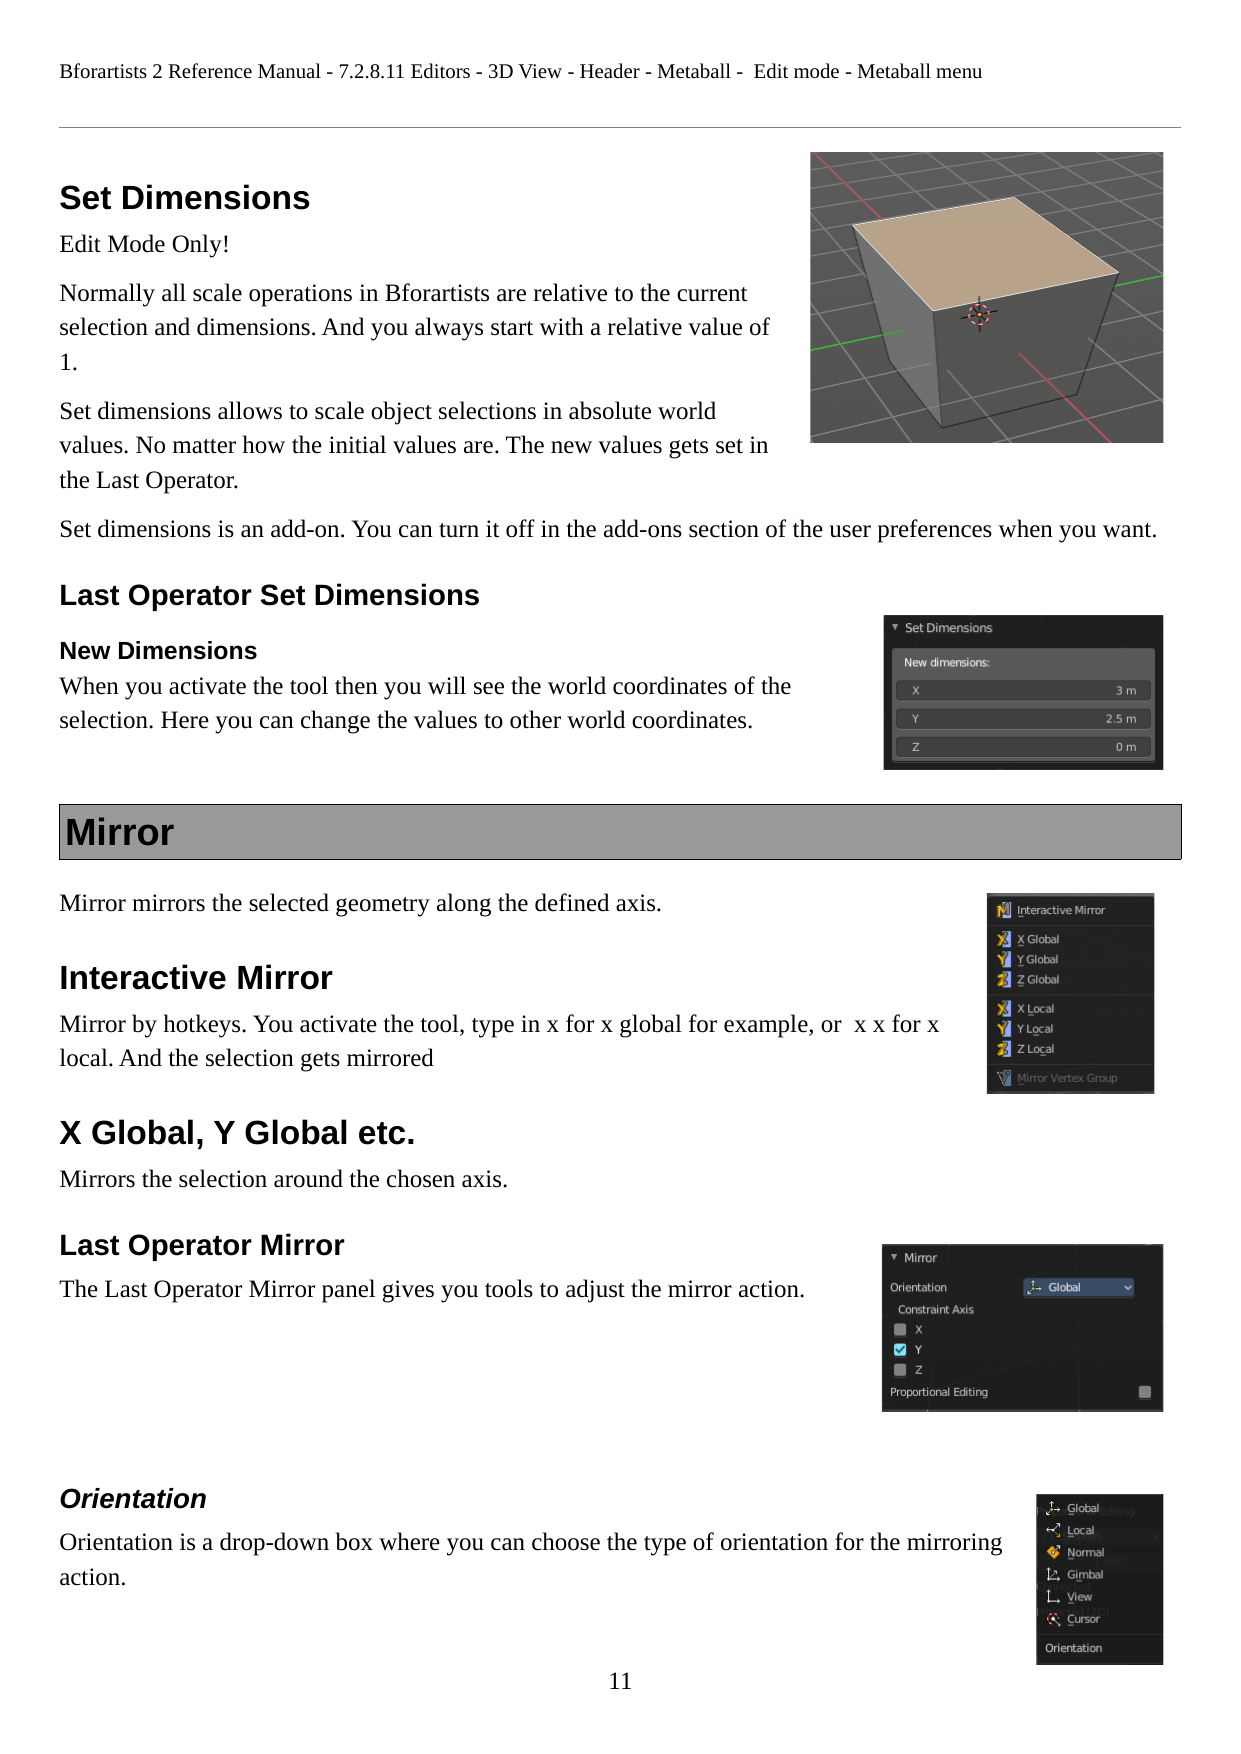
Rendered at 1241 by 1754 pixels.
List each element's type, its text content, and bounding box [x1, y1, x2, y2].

subtitle [1164, 636, 1181, 665]
text The Last Operator Mirror panel gives you tools to adjust the mirror action. [59, 1274, 881, 1303]
text Mirror mirrors the selected geometry along the defined axis. [59, 888, 1181, 916]
text Mirror by hotkeys. You activate the tool, type in x for x global for example, or x x for x local. And the selection gets mirrored [59, 1009, 986, 1072]
text Edit Mode Only! [59, 229, 810, 257]
text Set dimensions allows to scale object selections in absolute world values. No matter how the initial values are. The new values gets set in the Last Operator. [59, 396, 1181, 493]
subtitle Set Dimensions [59, 178, 810, 216]
picture [883, 615, 1164, 770]
subtitle X Global, Y Global etc. [59, 1113, 1181, 1152]
text Orientation is a drop-down box where you can choose the type of orientation for the mirroring action. [59, 1527, 1036, 1591]
text Mirrors the selection around the chosen axis. [59, 1164, 1181, 1193]
subtitle [1164, 178, 1181, 216]
text [1164, 229, 1181, 257]
text Normally all scale operations in Bforartists are relative to the current selection and dimensions. And you always start with a relative value of 1. [59, 278, 810, 376]
subtitle Last Operator Set Dimensions [59, 577, 1181, 611]
subtitle New Dimensions [59, 636, 883, 665]
subtitle Last Operator Mirror [59, 1228, 1181, 1262]
subtitle [1155, 958, 1181, 996]
table_header Mirror [60, 805, 1181, 859]
picture [1036, 1494, 1164, 1665]
subtitle Orientation [59, 1483, 1181, 1515]
picture [881, 1244, 1164, 1412]
picture [986, 893, 1155, 1094]
text Set dimensions is an add-on. You can turn it off in the add-ons section of the user preferences when you want. [59, 514, 1181, 543]
text When you activate the tool then you will see the world coordinates of the selection. Here you can change the values to other world coordinates. [59, 671, 883, 734]
picture [810, 152, 1164, 443]
subtitle Interactive Mirror [59, 958, 986, 996]
